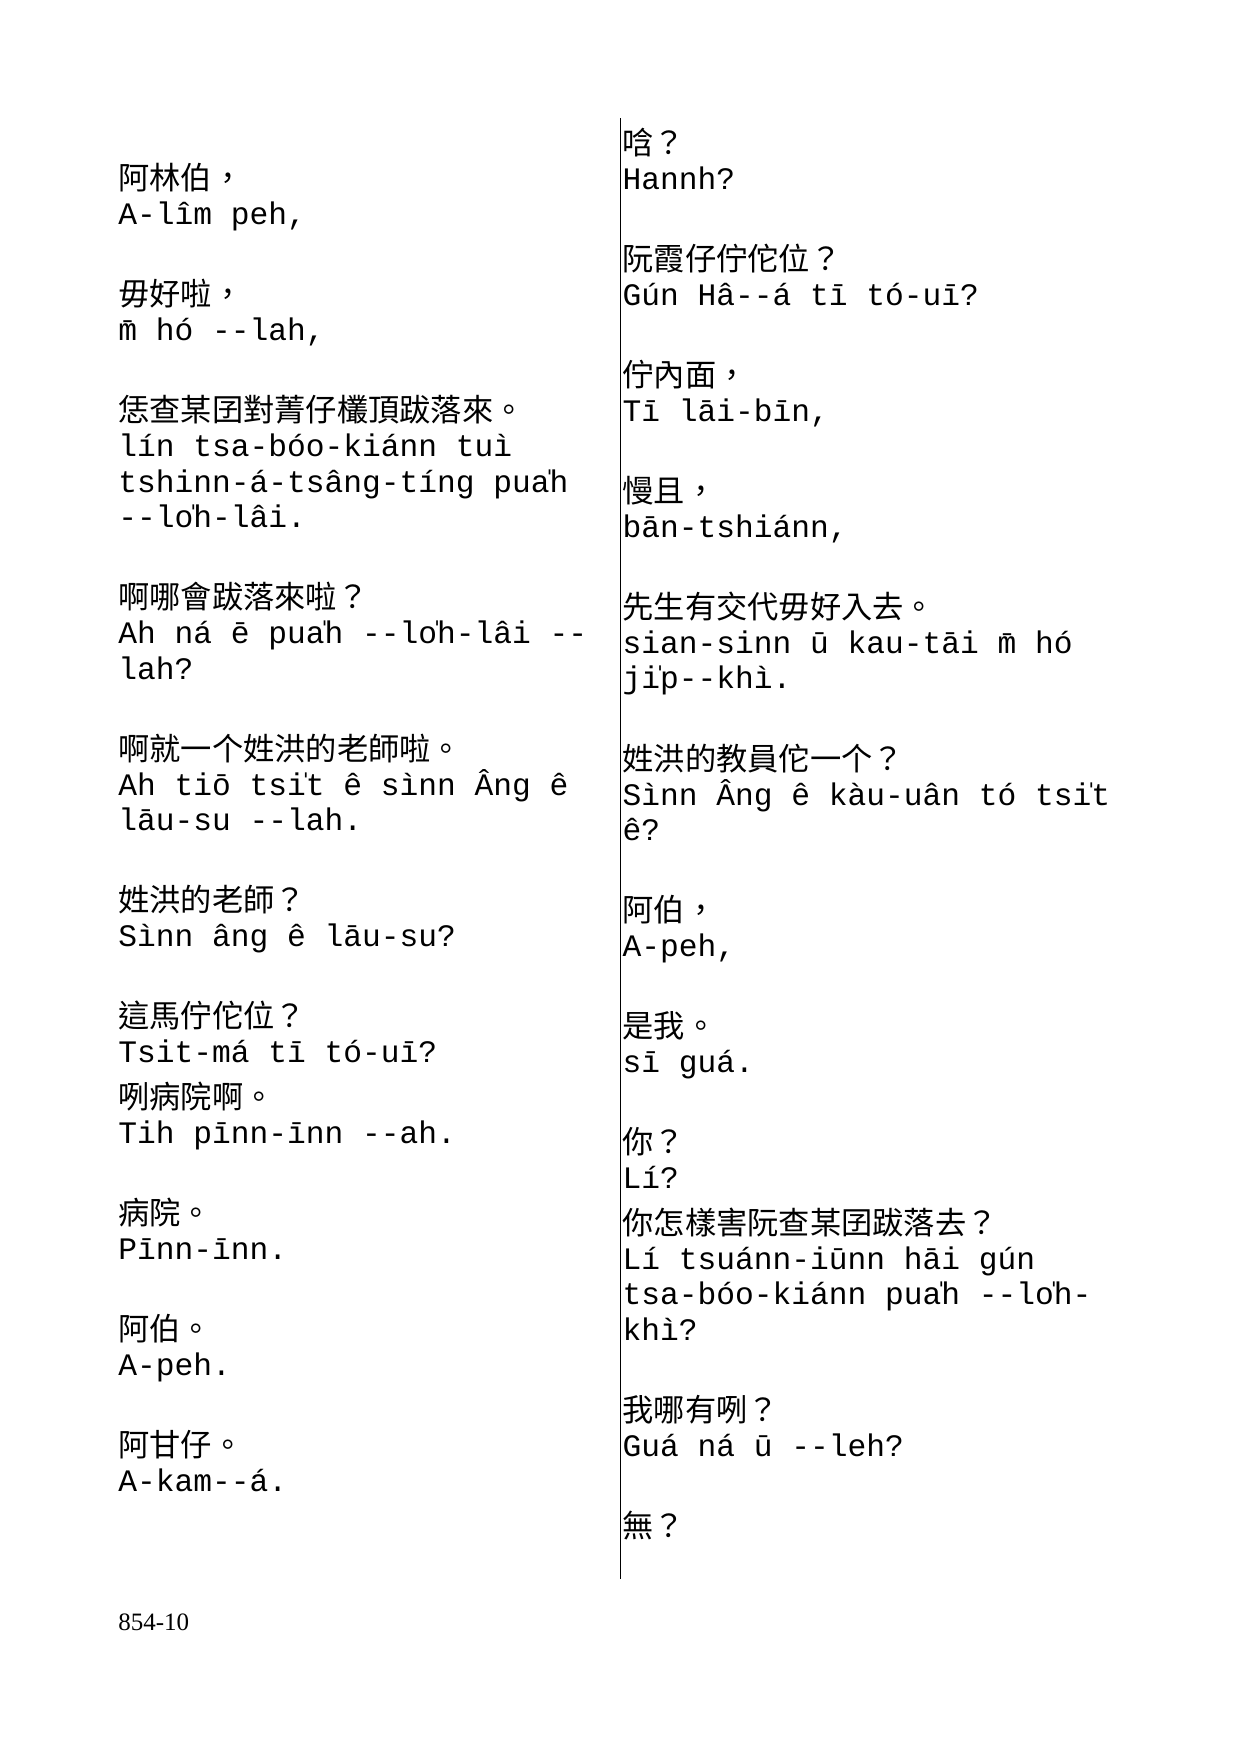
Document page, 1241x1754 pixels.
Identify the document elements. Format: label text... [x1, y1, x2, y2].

text 咧病院啊。 [118, 1072, 618, 1117]
text 唅？ [622, 118, 1122, 163]
text 我哪有咧？ [622, 1385, 1122, 1430]
text Sìnn Âng ê kàu-uân tó tsi̍t ê? [622, 779, 1122, 850]
text Tih pīnn-īnn --ah. [118, 1117, 618, 1153]
text 阿甘仔。 [118, 1420, 618, 1465]
text 佇內面， [622, 350, 1122, 395]
text Lí tsuánn-iūnn hāi gún tsa-bóo-kiánn pua̍h --lo̍h-khì? [622, 1243, 1122, 1349]
text 無？ [622, 1501, 1122, 1546]
text 姓洪的教員佗一个？ [622, 734, 1122, 779]
text 毋好啦， [118, 269, 618, 315]
text 這馬佇佗位？ [118, 991, 618, 1037]
text 阿伯， [622, 885, 1122, 930]
text Guá ná ū --leh? [622, 1430, 1122, 1465]
text 先生有交代毋好入去。 [622, 582, 1122, 627]
text Tsit-má tī tó-uī? [118, 1037, 618, 1072]
text sī guá. [622, 1046, 1122, 1082]
text Sìnn âng ê lāu-su? [118, 921, 618, 956]
text A-peh. [118, 1349, 618, 1385]
text A-peh, [622, 930, 1122, 966]
text 啊哪會跋落來啦？ [118, 572, 618, 618]
text 阿伯。 [118, 1304, 618, 1349]
text lín tsa-bóo-kiánn tuì tshinn-á-tsâng-tíng pua̍h --lo̍h-lâi. [118, 431, 618, 537]
text sian-sinn ū kau-tāi m̄ hó ji̍p--khì. [622, 627, 1122, 698]
text Gún Hâ--á tī tó-uī? [622, 279, 1122, 315]
text 姓洪的老師？ [118, 875, 618, 921]
text A-kam--á. [118, 1465, 618, 1501]
text Hannh? [622, 163, 1122, 199]
text Ah ná ē pua̍h --lo̍h-lâi --lah? [118, 618, 618, 688]
text Ah tiō tsi̍t ê sìnn Âng ê lāu-su --lah. [118, 769, 618, 840]
text Pīnn-īnn. [118, 1233, 618, 1269]
text 阿林伯， [118, 153, 618, 199]
text 病院。 [118, 1188, 618, 1233]
text A-lîm peh, [118, 199, 618, 234]
text m̄ hó --lah, [118, 315, 618, 350]
text 慢且， [622, 466, 1122, 511]
text Lí? [622, 1162, 1122, 1198]
text 你？ [622, 1117, 1122, 1162]
text 是我。 [622, 1001, 1122, 1046]
text 阮霞仔佇佗位？ [622, 234, 1122, 279]
text 恁查某囝對菁仔欉頂跋落來。 [118, 386, 618, 431]
text bān-tshiánn, [622, 511, 1122, 547]
text 你怎樣害阮查某囝跋落去？ [622, 1198, 1122, 1243]
text 啊就一个姓洪的老師啦。 [118, 724, 618, 769]
text Tī lāi-bīn, [622, 395, 1122, 431]
